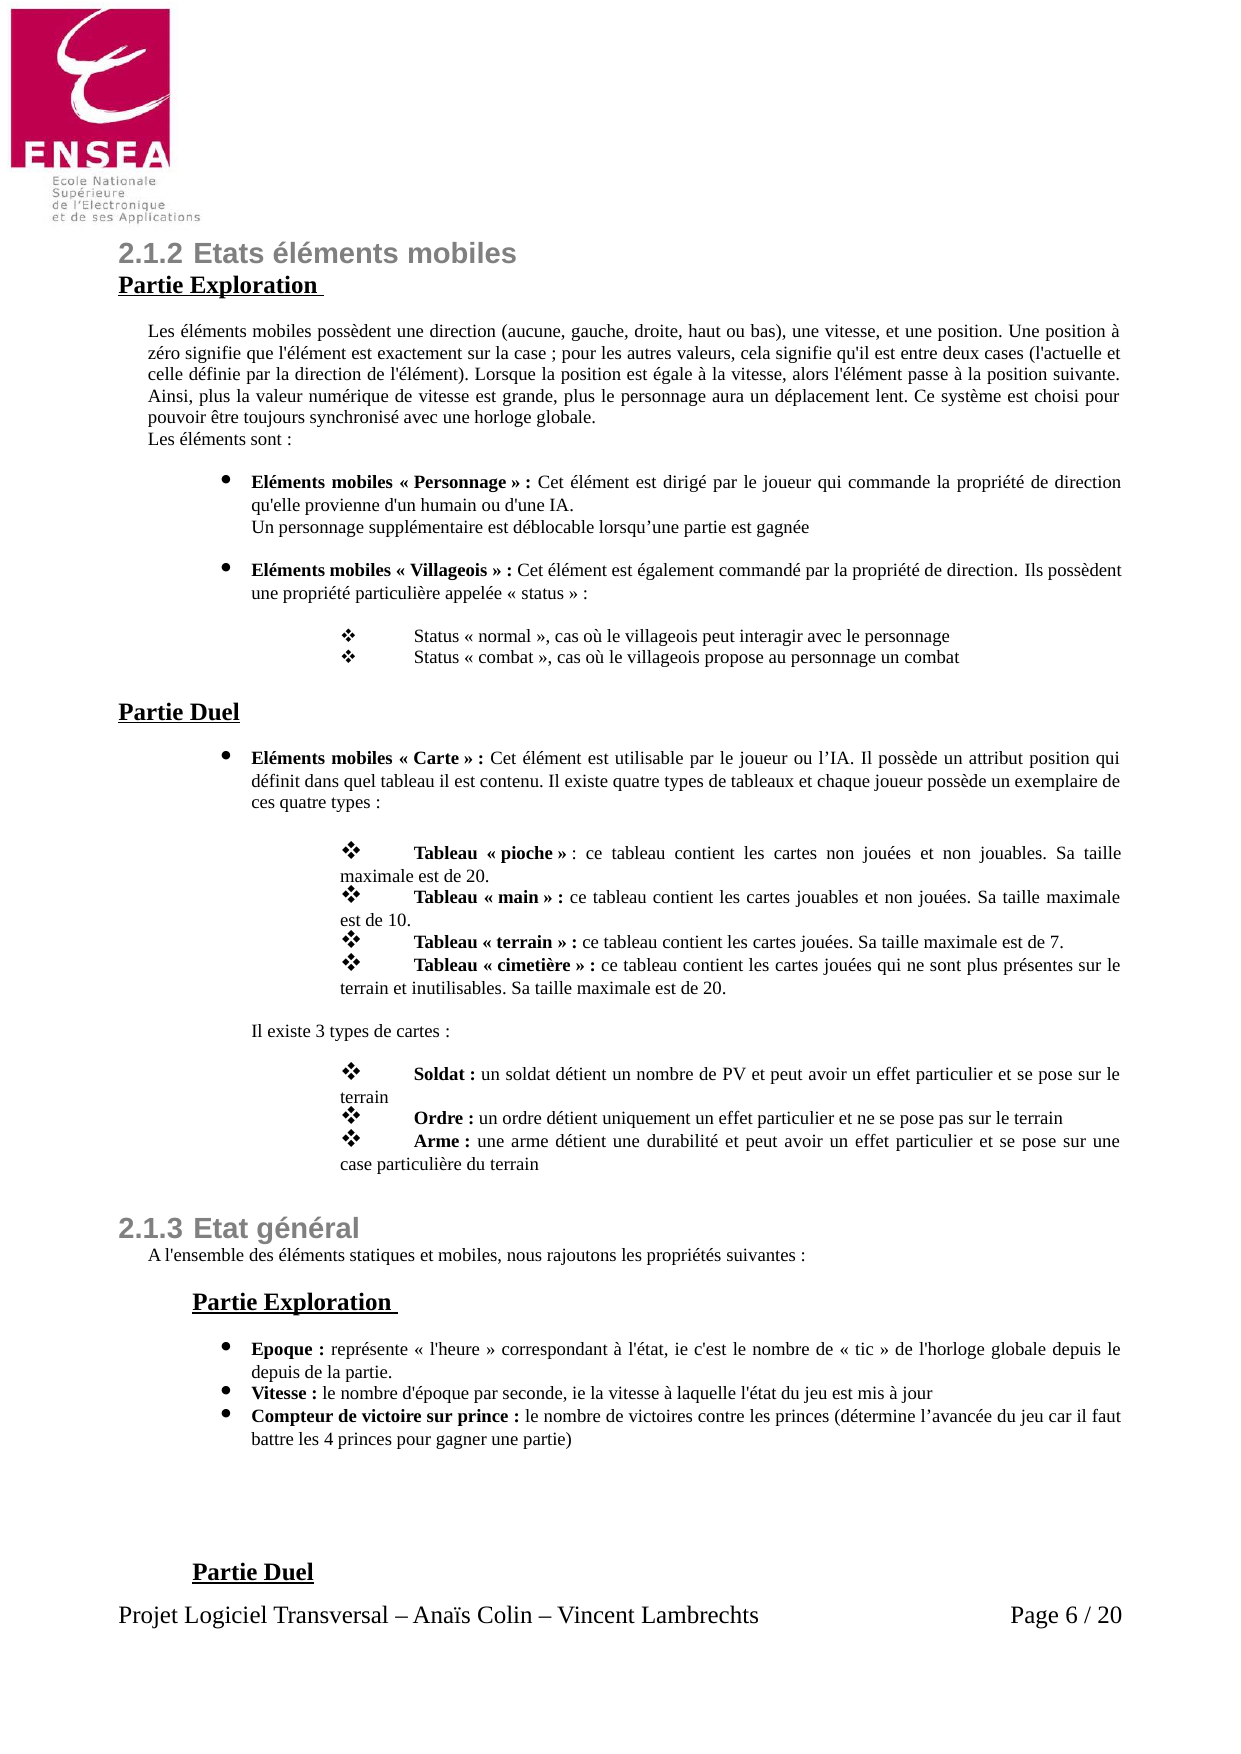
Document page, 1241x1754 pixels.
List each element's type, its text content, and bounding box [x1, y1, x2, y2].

text Partie Duel [118, 697, 1122, 725]
list Tableau « pioche » : ce tableau contient les cartes non jouées et non jouables. Sa taille maximale est de 20. [340, 842, 1122, 886]
text Il existe 3 types de cartes : [251, 1020, 1122, 1041]
list Ordre : un ordre détient uniquement un effet particulier et ne se pose pas sur le terrain [340, 1107, 1122, 1130]
list Status « combat », cas où le villageois propose au personnage un combat [340, 646, 1122, 668]
list Vitesse : le nombre d'époque par seconde, ie la vitesse à laquelle l'état du jeu est mis à jour [222, 1382, 1122, 1405]
list Arme : une arme détient une durabilité et peut avoir un effet particulier et se pose sur une case particulière du terrain [340, 1130, 1122, 1175]
list Tableau « cimetière » : ce tableau contient les cartes jouées qui ne sont plus présentes sur le terrain et inutilisables. Sa taille maximale est de 20. [340, 954, 1122, 998]
text Un personnage supplémentaire est déblocable lorsqu’une partie est gagnée [251, 516, 1122, 537]
subtitle Etat général [118, 1211, 1122, 1244]
list Eléments mobiles « Carte » : Cet élément est utilisable par le joueur ou l’IA. Il possède un attribut position qui définit dans quel tableau il est contenu. Il existe quatre types de tableaux et chaque joueur possède un exemplaire de ces quatre types : [222, 747, 1122, 813]
text Partie Exploration [118, 1287, 1122, 1316]
list Epoque : représente « l'heure » correspondant à l'état, ie c'est le nombre de « tic » de l'horloge globale depuis le depuis de la partie. [222, 1338, 1122, 1382]
list Eléments mobiles « Personnage » : Cet élément est dirigé par le joueur qui commande la propriété de direction qu'elle provienne d'un humain ou d'une IA. [222, 471, 1122, 516]
text A l'ensemble des éléments statiques et mobiles, nous rajoutons les propriétés suivantes : [148, 1244, 1122, 1266]
text Partie Duel [118, 1557, 1122, 1586]
text Les éléments sont : [148, 428, 1122, 449]
list Tableau « main » : ce tableau contient les cartes jouables et non jouées. Sa taille maximale est de 10. [340, 886, 1122, 931]
list Tableau « terrain » : ce tableau contient les cartes jouées. Sa taille maximale est de 7. [340, 931, 1122, 954]
subtitle Etats éléments mobiles [118, 236, 1122, 270]
list Soldat : un soldat détient un nombre de PV et peut avoir un effet particulier et se pose sur le terrain [340, 1063, 1122, 1107]
text Les éléments mobiles possèdent une direction (aucune, gauche, droite, haut ou bas), une vitesse, et une position. Une position à zéro signifie que l'élément est exactement sur la case ; pour les autres valeurs, cela signifie qu'il est entre deux cases (l'actuelle et celle définie par la direction de l'élément). Lorsque la position est égale à la vitesse, alors l'élément passe à la position suivante. Ainsi, plus la valeur numérique de vitesse est grande, plus le personnage aura un déplacement lent. Ce système est choisi pour pouvoir être toujours synchronisé avec une horloge globale. [148, 320, 1122, 428]
list Status « normal », cas où le villageois peut interagir avec le personnage [340, 625, 1122, 646]
list Compteur de victoire sur prince : le nombre de victoires contre les princes (détermine l’avancée du jeu car il faut battre les 4 princes pour gagner une partie) [222, 1405, 1122, 1450]
text Partie Exploration [118, 270, 1122, 299]
list Eléments mobiles « Villageois » : Cet élément est également commandé par la propriété de direction. Ils possèdent une propriété particulière appelée « status » : [222, 559, 1122, 603]
